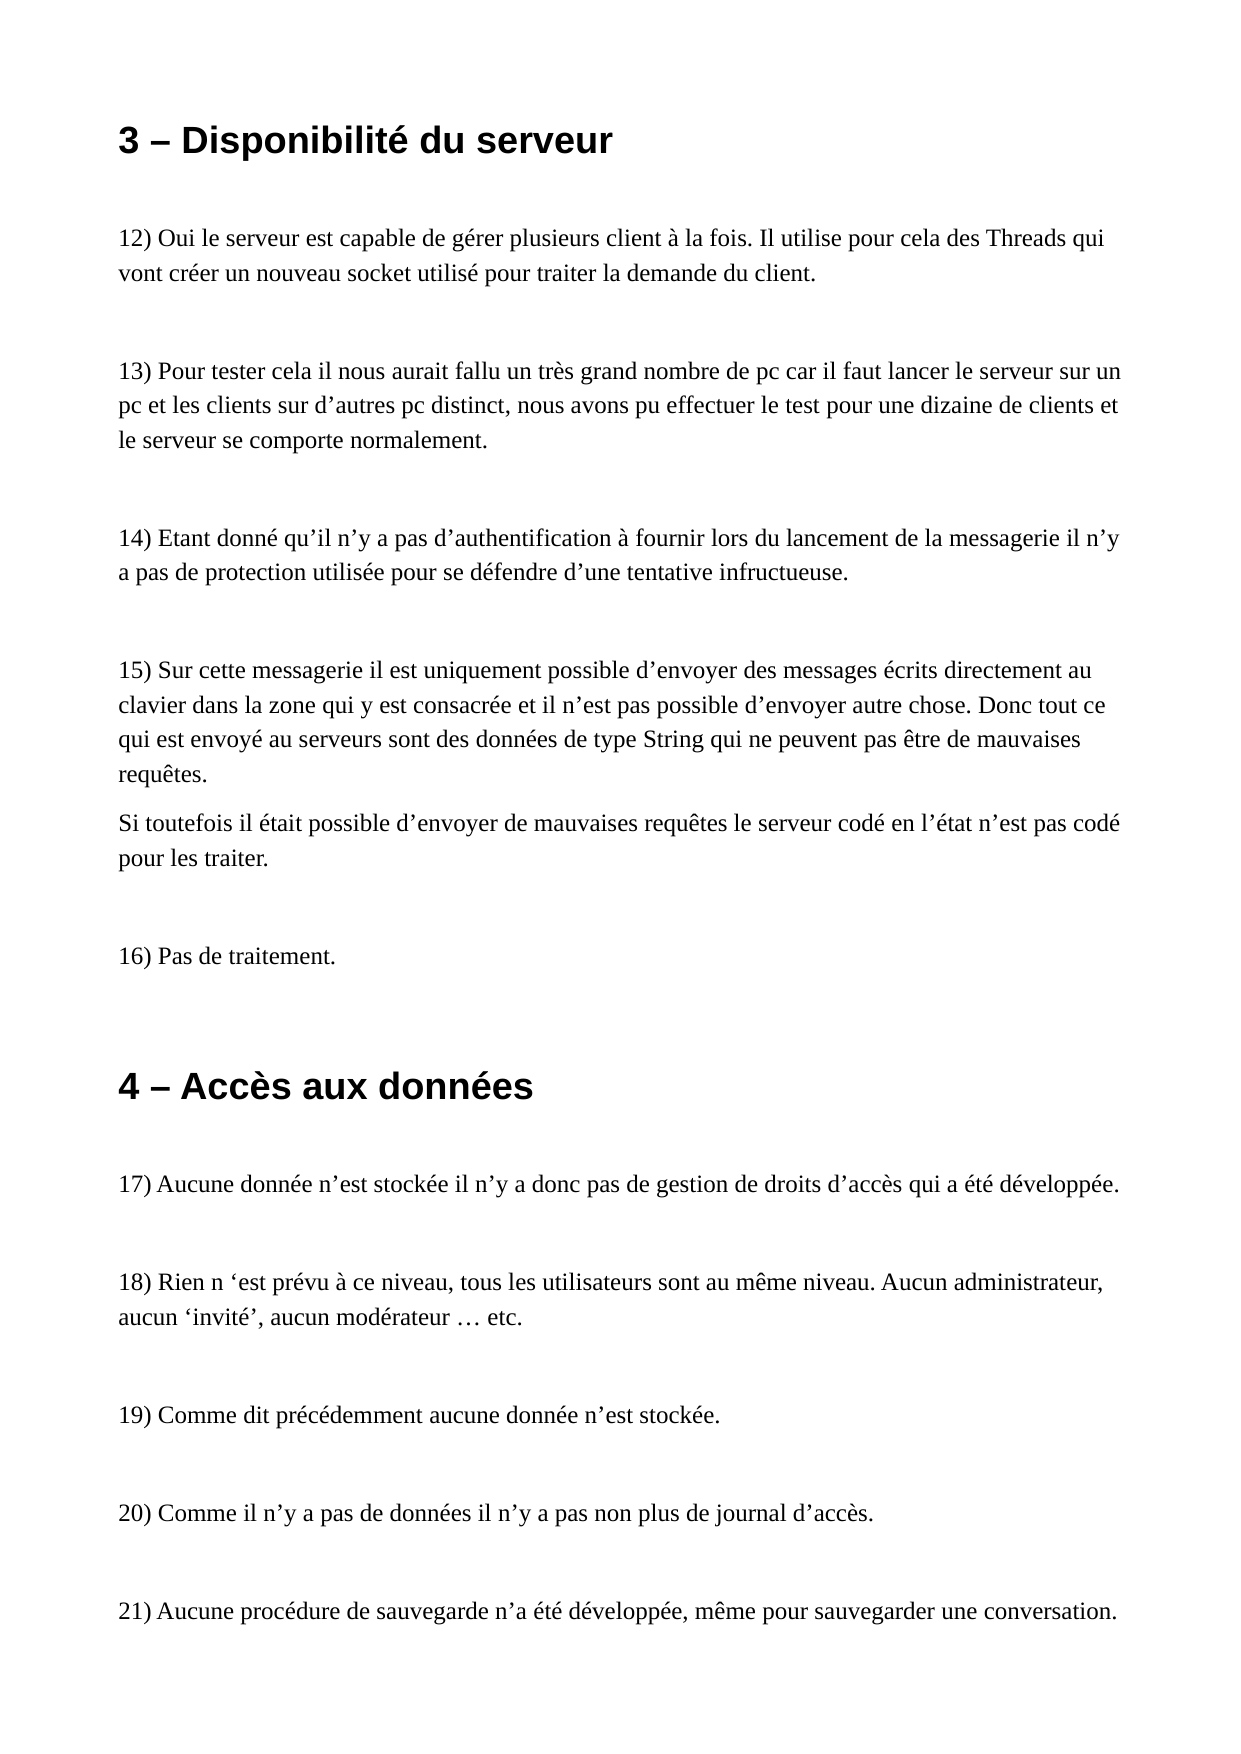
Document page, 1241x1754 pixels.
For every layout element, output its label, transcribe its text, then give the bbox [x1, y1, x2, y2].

text Si toutefois il était possible d’envoyer de mauvaises requêtes le serveur codé en l’état n’est pas codé pour les traiter. [118, 808, 1122, 871]
text 17) Aucune donnée n’est stockée il n’y a donc pas de gestion de droits d’accès qui a été développée. [118, 1169, 1122, 1198]
subtitle 4 – Accès aux données [118, 1064, 1122, 1107]
text 14) Etant donné qu’il n’y a pas d’authentification à fournir lors du lancement de la messagerie il n’y a pas de protection utilisée pour se défendre d’une tentative infructueuse. [118, 523, 1122, 586]
text 16) Pas de traitement. [118, 941, 1122, 969]
text 12) Oui le serveur est capable de gérer plusieurs client à la fois. Il utilise pour cela des Threads qui vont créer un nouveau socket utilisé pour traiter la demande du client. [118, 223, 1122, 287]
text 21) Aucune procédure de sauvegarde n’a été développée, même pour sauvegarder une conversation. [118, 1596, 1122, 1625]
text 13) Pour tester cela il nous aurait fallu un très grand nombre de pc car il faut lancer le serveur sur un pc et les clients sur d’autres pc distinct, nous avons pu effectuer le test pour une dizaine de clients et le serveur se comporte normalement. [118, 356, 1122, 454]
text 15) Sur cette messagerie il est uniquement possible d’envoyer des messages écrits directement au clavier dans la zone qui y est consacrée et il n’est pas possible d’envoyer autre chose. Donc tout ce qui est envoyé au serveurs sont des données de type String qui ne peuvent pas être de mauvaises requêtes. [118, 656, 1122, 788]
text 19) Comme dit précédemment aucune donnée n’est stockée. [118, 1400, 1122, 1428]
text 18) Rien n ‘est prévu à ce niveau, tous les utilisateurs sont au même niveau. Aucun administrateur, aucun ‘invité’, aucun modérateur … etc. [118, 1267, 1122, 1330]
subtitle 3 – Disponibilité du serveur [118, 118, 1122, 162]
text 20) Comme il n’y a pas de données il n’y a pas non plus de journal d’accès. [118, 1498, 1122, 1527]
